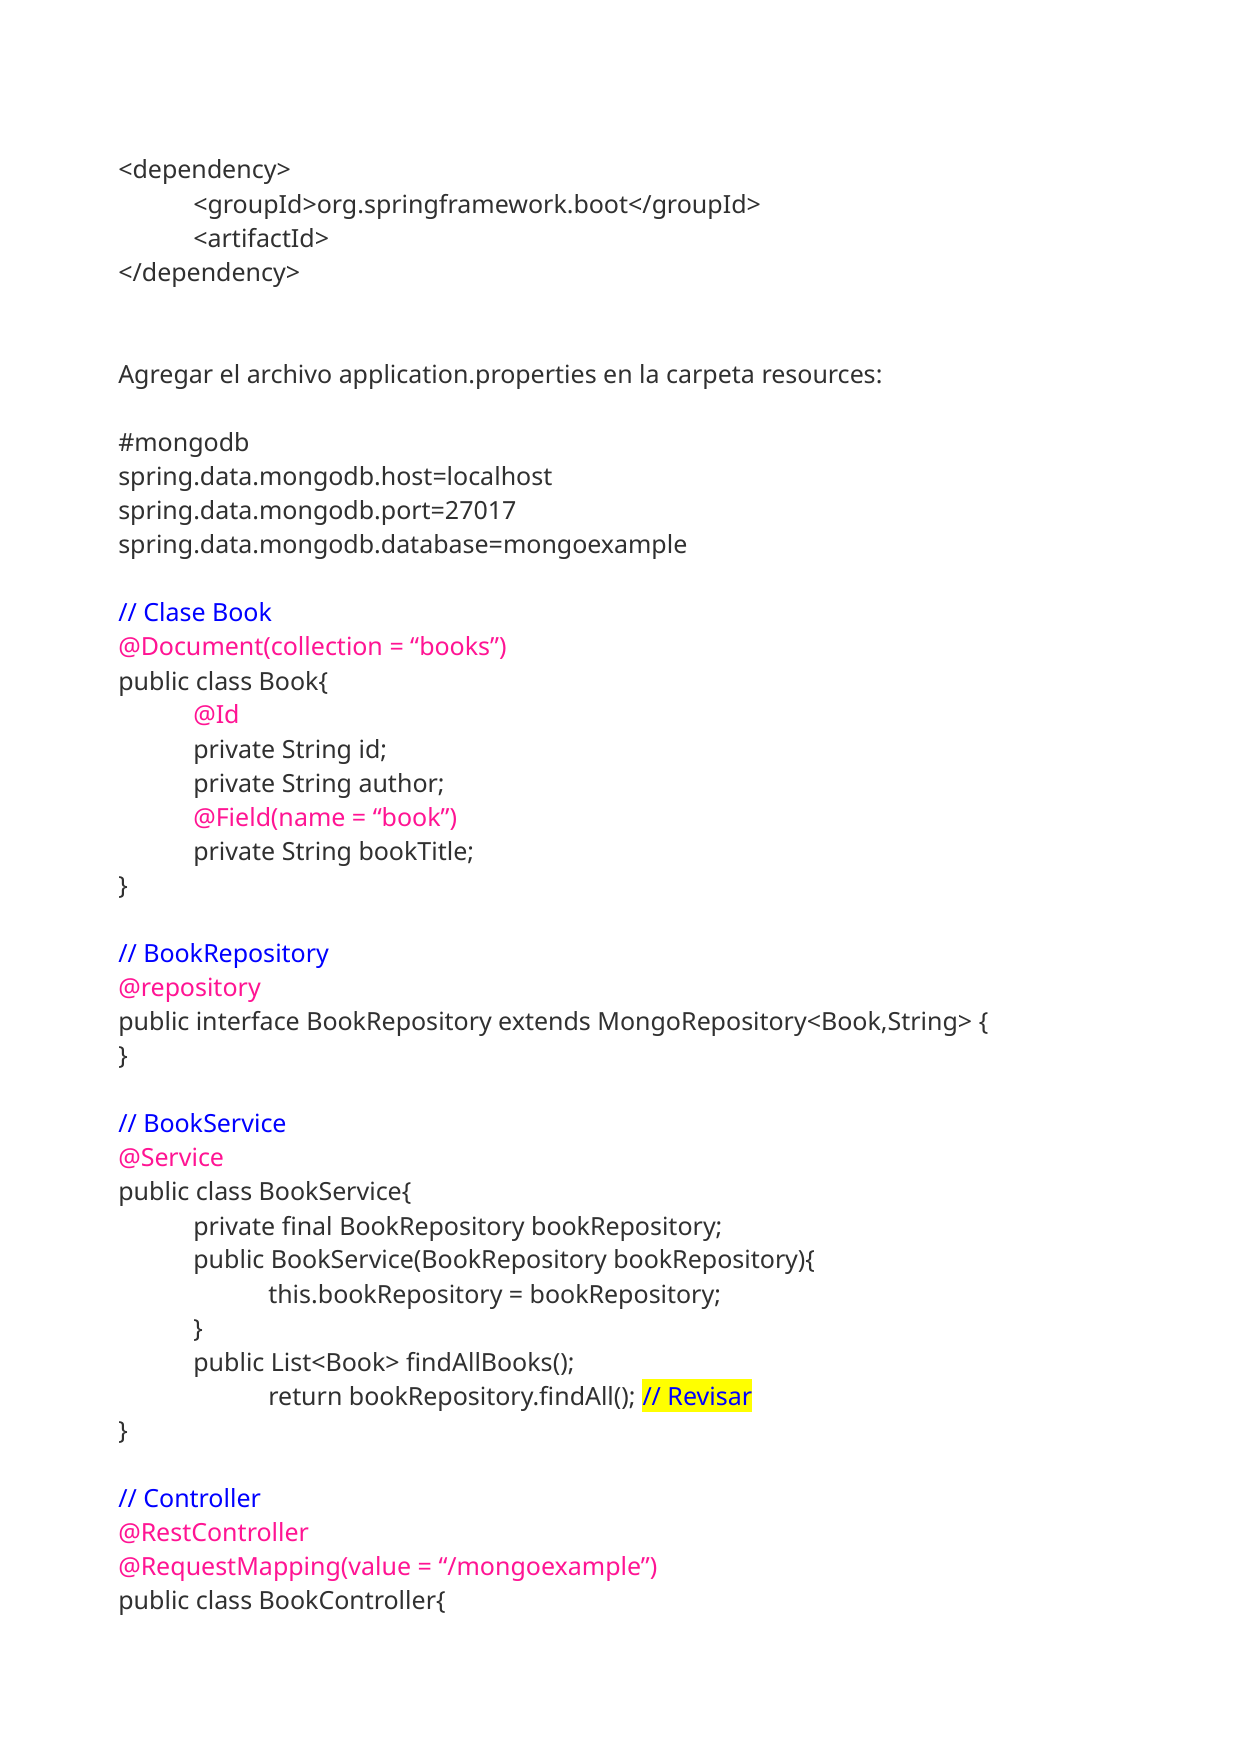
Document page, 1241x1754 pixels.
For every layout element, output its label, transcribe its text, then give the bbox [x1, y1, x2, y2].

text public class BookController{ [118, 1583, 1122, 1617]
text // BookService [118, 1106, 1122, 1140]
text private String id; [118, 731, 1122, 765]
text private String bookTitle; [118, 833, 1122, 867]
text } [118, 867, 1122, 902]
text <artifactId> [118, 220, 1122, 254]
text </dependency> [118, 254, 1122, 288]
text public BookService(BookRepository bookRepository){ [118, 1242, 1122, 1276]
text @Id [118, 697, 1122, 731]
text } [118, 1038, 1122, 1072]
text @repository [118, 970, 1122, 1004]
text spring.data.mongodb.database=mongoexample [118, 527, 1122, 561]
text @Field(name = “book”) [118, 799, 1122, 833]
text private String author; [118, 765, 1122, 799]
text Agregar el archivo application.properties en la carpeta resources: [118, 357, 1122, 391]
text public class Book{ [118, 663, 1122, 697]
text // Clase Book [118, 595, 1122, 629]
text } [118, 1310, 1122, 1344]
text public List<Book> findAllBooks(); [118, 1344, 1122, 1378]
text this.bookRepository = bookRepository; [118, 1276, 1122, 1310]
text private final BookRepository bookRepository; [118, 1208, 1122, 1242]
text return bookRepository.findAll(); // Revisar [118, 1378, 1122, 1412]
text } [118, 1412, 1122, 1447]
text public class BookService{ [118, 1174, 1122, 1208]
text #mongodb [118, 425, 1122, 459]
text // BookRepository [118, 936, 1122, 970]
text @RequestMapping(value = “/mongoexample”) [118, 1549, 1122, 1583]
text @Service [118, 1140, 1122, 1174]
text <groupId>org.springframework.boot</groupId> [118, 186, 1122, 220]
text <dependency> [118, 152, 1122, 186]
text @RestController [118, 1515, 1122, 1549]
text spring.data.mongodb.port=27017 [118, 493, 1122, 527]
text public interface BookRepository extends MongoRepository<Book,String> { [118, 1004, 1122, 1038]
text spring.data.mongodb.host=localhost [118, 459, 1122, 493]
text // Controller [118, 1481, 1122, 1515]
text @Document(collection = “books”) [118, 629, 1122, 663]
